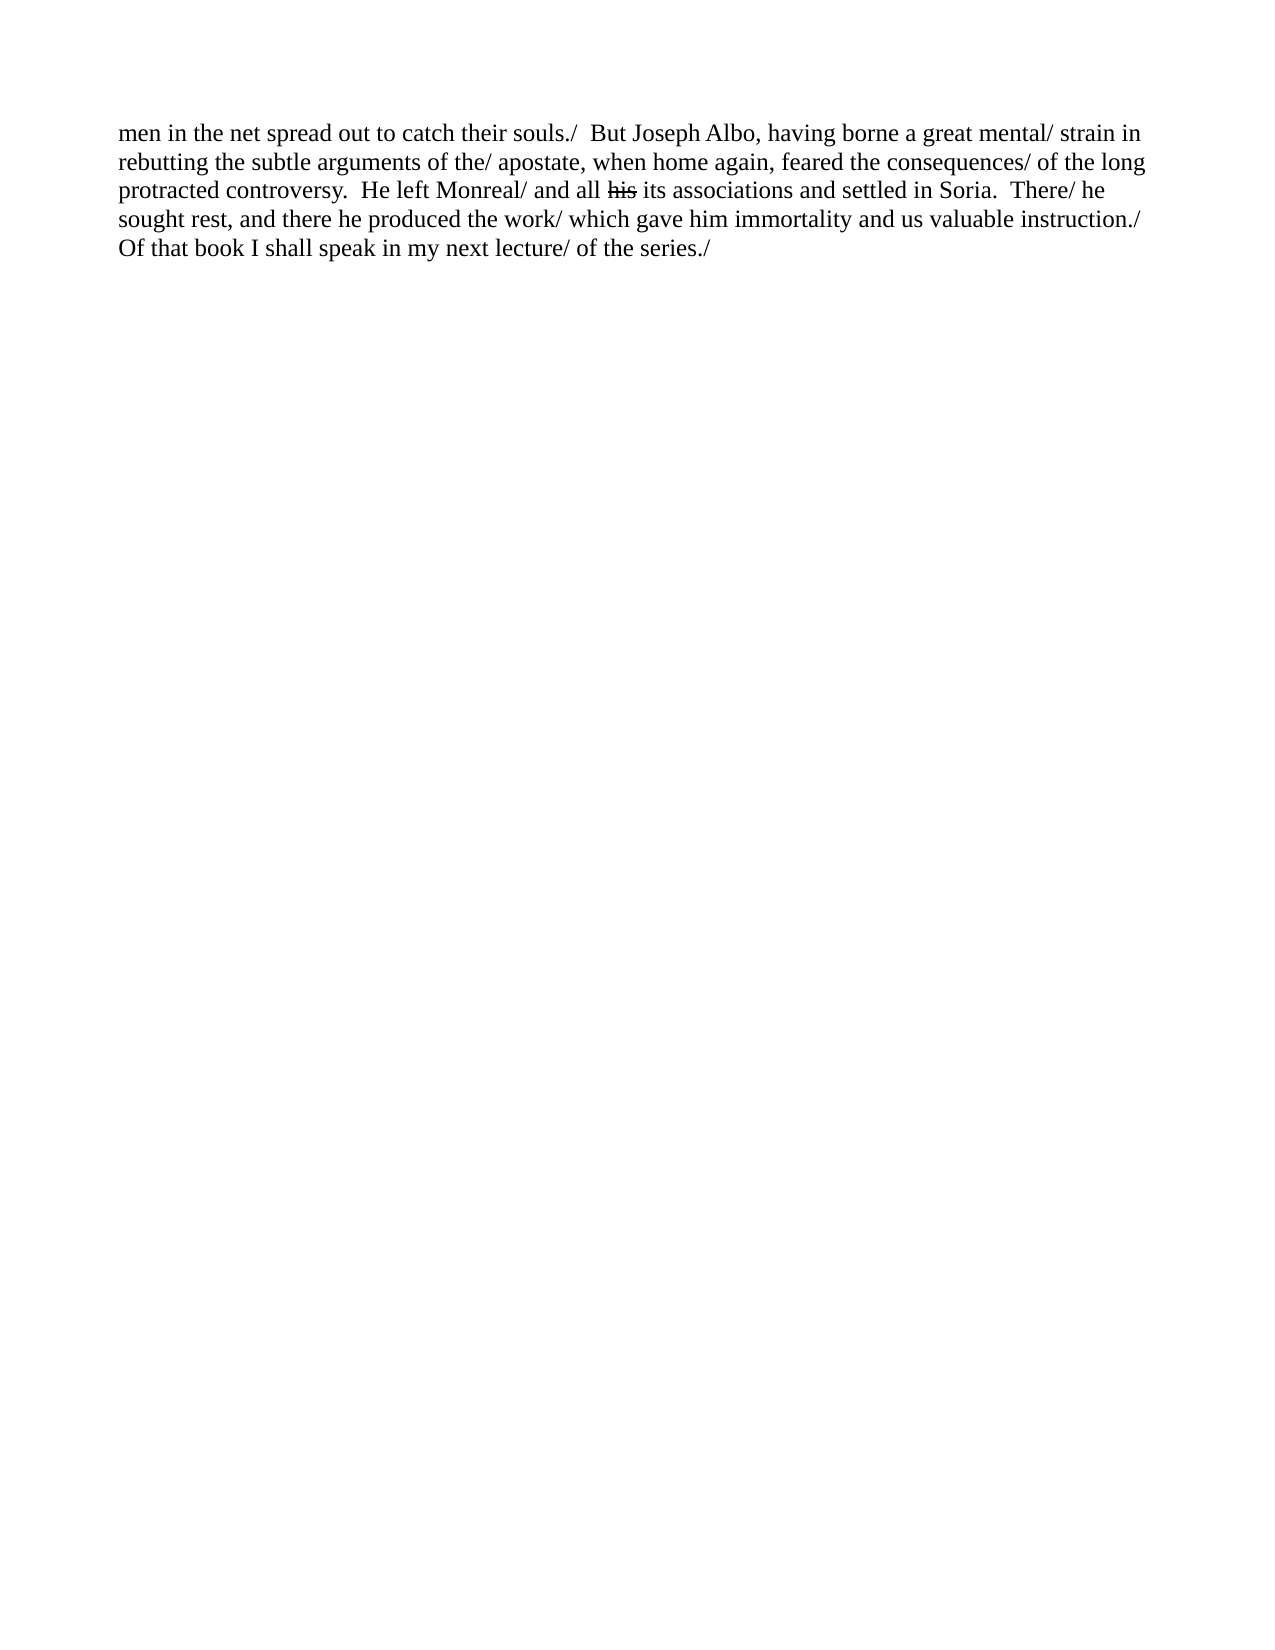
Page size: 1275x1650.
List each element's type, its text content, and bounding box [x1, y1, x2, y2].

text men in the net spread out to catch their souls./ But Joseph Albo, having borne a great mental/ strain in rebutting the subtle arguments of the/ apostate, when home again, feared the consequences/ of the long protracted controversy. He left Monreal/ and all his its associations and settled in Soria. There/ he sought rest, and there he produced the work/ which gave him immortality and us valuable instruction./ Of that book I shall speak in my next lecture/ of the series./ [118, 118, 1157, 262]
